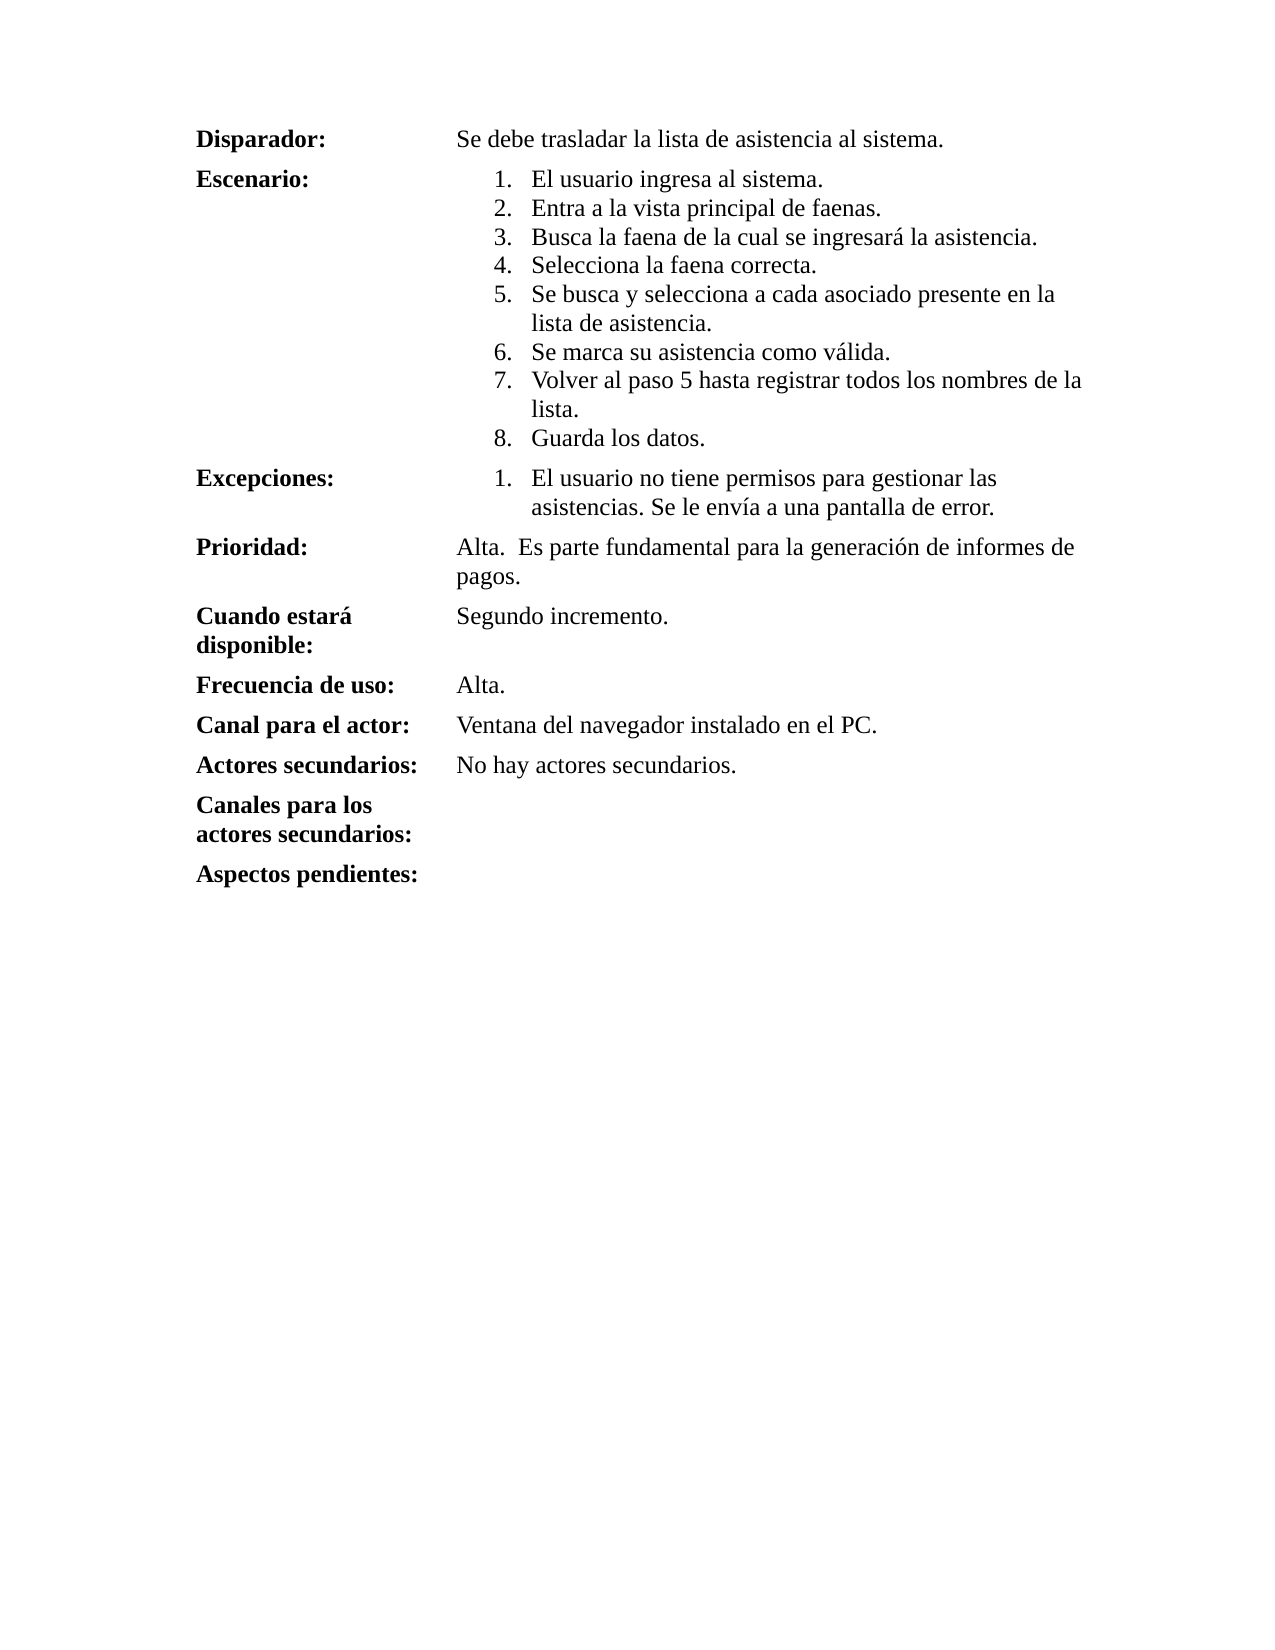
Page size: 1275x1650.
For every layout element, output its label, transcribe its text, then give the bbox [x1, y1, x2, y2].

table_cell Alta. Es parte fundamental para la generación de informes de pagos. [451, 526, 1093, 595]
table_cell Aspectos pendientes: [190, 854, 451, 894]
table_cell Excepciones: [190, 457, 451, 526]
table_cell Frecuencia de uso: [190, 664, 451, 704]
table_cell Prioridad: [190, 526, 451, 595]
table_cell Actores secundarios: [190, 745, 451, 785]
table_cell Cuando estará disponible: [190, 595, 451, 664]
table_cell Canal para el actor: [190, 704, 451, 744]
table_cell No hay actores secundarios. [451, 745, 1093, 785]
table_cell Segundo incremento. [451, 595, 1093, 664]
table_cell Alta. [451, 664, 1093, 704]
table_cell [451, 785, 1093, 854]
table_cell Se debe trasladar la lista de asistencia al sistema. [451, 118, 1093, 158]
table_cell El usuario ingresa al sistema. Entra a la vista principal de faenas. Busca la faena de la cual se ingresará la asistencia. Selecciona la faena correcta. Se busca y selecciona a cada asociado presente en la lista de asistencia. Se marca su asistencia como válida. Volver al paso 5 hasta registrar todos los nombres de la lista. Guarda los datos. [451, 158, 1093, 457]
table_cell Disparador: [190, 118, 451, 158]
table_cell Canales para los actores secundarios: [190, 785, 451, 854]
table_cell [451, 854, 1093, 894]
table_cell Ventana del navegador instalado en el PC. [451, 704, 1093, 744]
table_cell El usuario no tiene permisos para gestionar las asistencias. Se le envía a una pantalla de error. [451, 457, 1093, 526]
table_cell Escenario: [190, 158, 451, 457]
